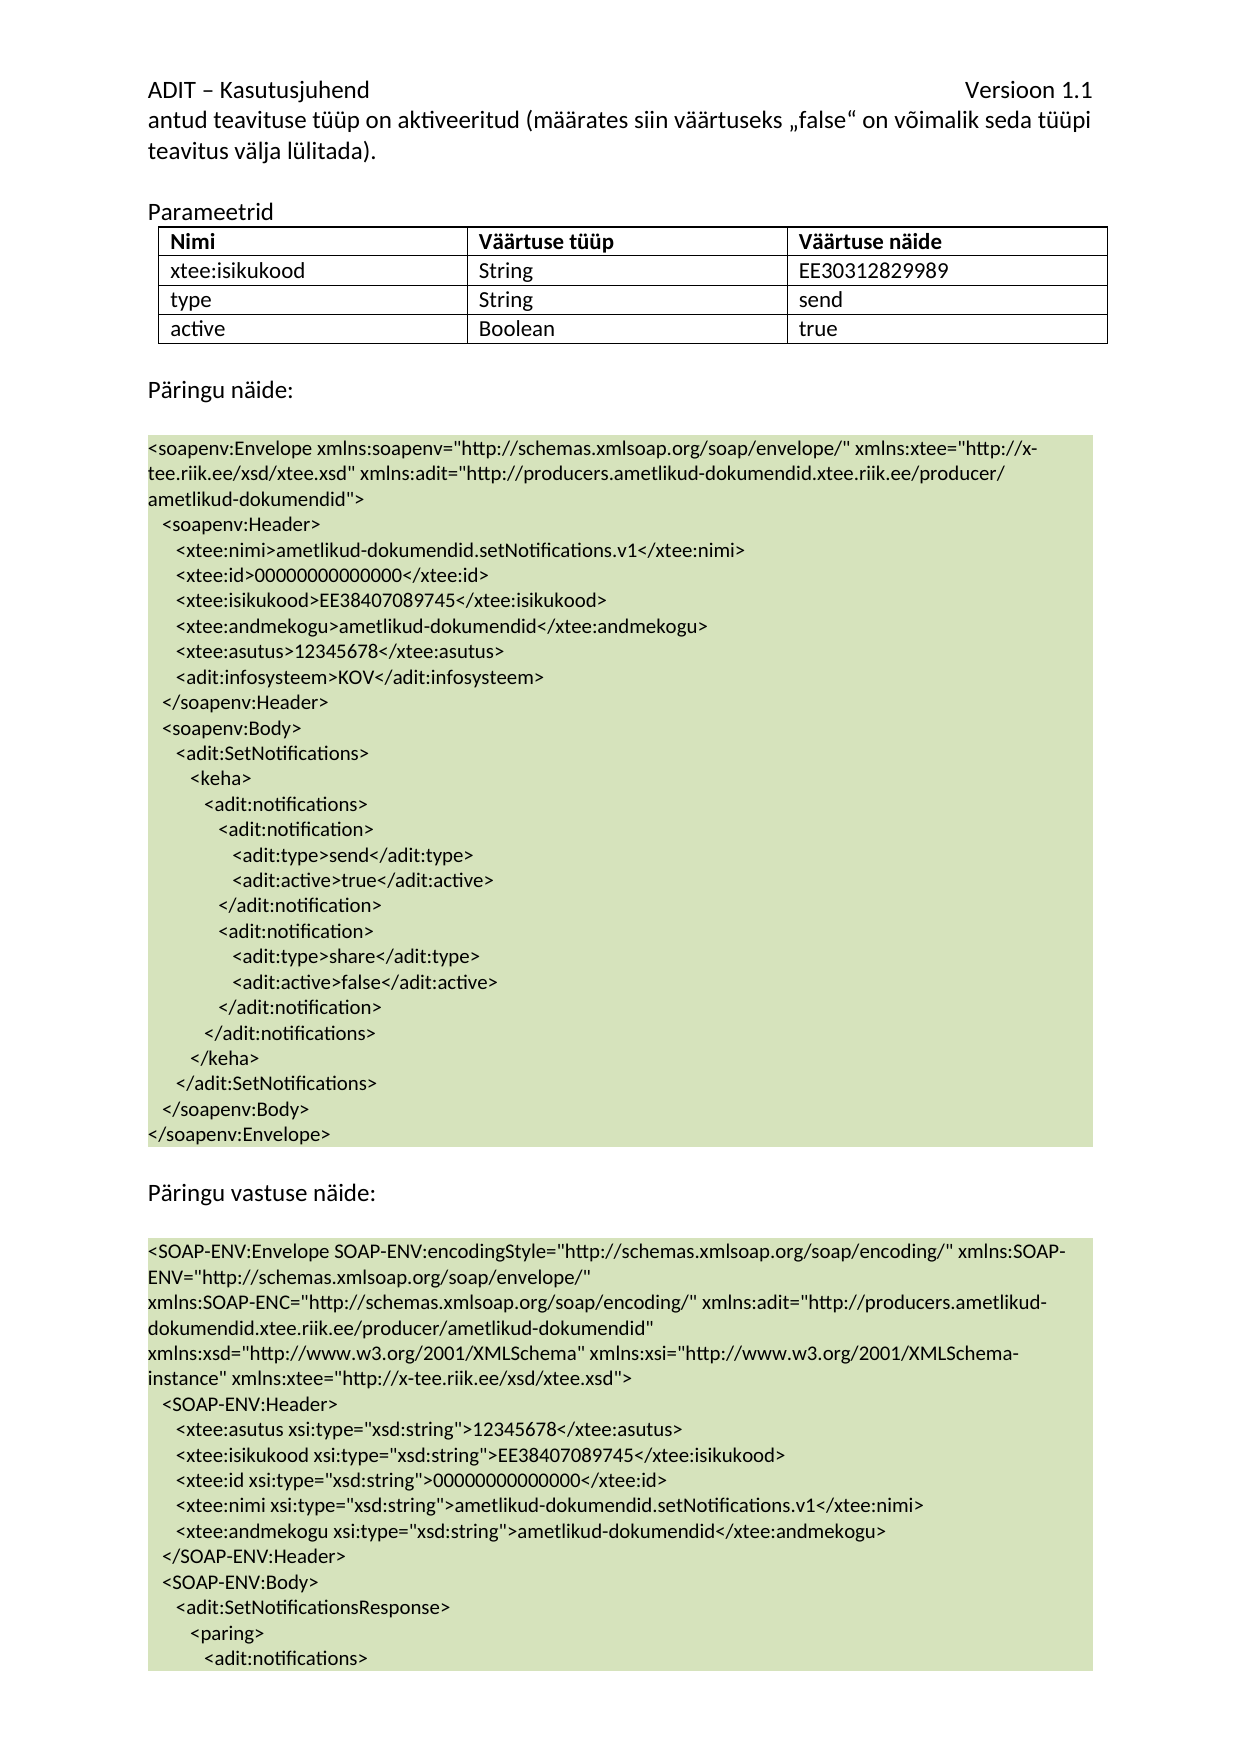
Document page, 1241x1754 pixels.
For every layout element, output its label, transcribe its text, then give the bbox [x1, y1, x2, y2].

text <adit:notifications> [148, 1645, 1093, 1671]
text Parameetrid [148, 196, 1093, 226]
text <xtee:id xsi:type="xsd:string">00000000000000</xtee:id> [148, 1467, 1093, 1493]
text <adit:infosysteem>KOV</adit:infosysteem> [148, 664, 1093, 689]
text </soapenv:Body> [148, 1096, 1093, 1121]
text <soapenv:Envelope xmlns:soapenv="http://schemas.xmlsoap.org/soap/envelope/" xmlns:xtee="http://x-tee.riik.ee/xsd/xtee.xsd" xmlns:adit="http://producers.ametlikud-dokumendid.xtee.riik.ee/producer/ametlikud-dokumendid"> [148, 435, 1093, 511]
text antud teavituse tüüp on aktiveeritud (määrates siin väärtuseks „false“ on võimalik seda tüüpi teavitus välja lülitada). [148, 104, 1093, 165]
table_cell true [788, 315, 1107, 343]
text <soapenv:Header> [148, 511, 1093, 537]
text <adit:active>true</adit:active> [148, 867, 1093, 893]
text <xtee:id>00000000000000</xtee:id> [148, 562, 1093, 588]
text </adit:SetNotifications> [148, 1071, 1093, 1096]
text <xtee:asutus>12345678</xtee:asutus> [148, 638, 1093, 664]
text </soapenv:Envelope> [148, 1121, 1093, 1147]
text <xtee:isikukood>EE38407089745</xtee:isikukood> [148, 588, 1093, 613]
text <SOAP-ENV:Envelope SOAP-ENV:encodingStyle="http://schemas.xmlsoap.org/soap/encoding/" xmlns:SOAP-ENV="http://schemas.xmlsoap.org/soap/envelope/" xmlns:SOAP-ENC="http://schemas.xmlsoap.org/soap/encoding/" xmlns:adit="http://producers.ametlikud-dokumendid.xtee.riik.ee/producer/ametlikud-dokumendid" xmlns:xsd="http://www.w3.org/2001/XMLSchema" xmlns:xsi="http://www.w3.org/2001/XMLSchema-instance" xmlns:xtee="http://x-tee.riik.ee/xsd/xtee.xsd"> [148, 1238, 1093, 1391]
text <adit:notifications> [148, 791, 1093, 816]
text Päringu vastuse näide: [148, 1177, 1093, 1208]
text <paring> [148, 1620, 1093, 1645]
text <adit:type>send</adit:type> [148, 842, 1093, 867]
text </adit:notification> [148, 893, 1093, 918]
text </keha> [148, 1045, 1093, 1071]
table_header Väärtuse näide [788, 228, 1107, 255]
table_cell String [468, 286, 787, 313]
text <adit:notification> [148, 816, 1093, 842]
text <adit:notification> [148, 918, 1093, 943]
text </adit:notifications> [148, 1020, 1093, 1045]
text <adit:type>share</adit:type> [148, 943, 1093, 969]
text <xtee:isikukood xsi:type="xsd:string">EE38407089745</xtee:isikukood> [148, 1442, 1093, 1467]
text <adit:SetNotifications> [148, 740, 1093, 766]
text <SOAP-ENV:Body> [148, 1569, 1093, 1594]
table_header Nimi [159, 228, 467, 255]
table_cell Boolean [468, 315, 787, 343]
text <soapenv:Body> [148, 715, 1093, 740]
text <xtee:nimi>ametlikud-dokumendid.setNotifications.v1</xtee:nimi> [148, 537, 1093, 562]
text <adit:SetNotificationsResponse> [148, 1594, 1093, 1620]
text <xtee:nimi xsi:type="xsd:string">ametlikud-dokumendid.setNotifications.v1</xtee:nimi> [148, 1493, 1093, 1518]
text <xtee:andmekogu>ametlikud-dokumendid</xtee:andmekogu> [148, 613, 1093, 638]
text <keha> [148, 766, 1093, 791]
text <adit:active>false</adit:active> [148, 969, 1093, 994]
text </adit:notification> [148, 994, 1093, 1020]
text <xtee:andmekogu xsi:type="xsd:string">ametlikud-dokumendid</xtee:andmekogu> [148, 1518, 1093, 1543]
text </SOAP-ENV:Header> [148, 1543, 1093, 1569]
table_cell active [159, 315, 467, 343]
text Päringu näide: [148, 374, 1093, 405]
text <SOAP-ENV:Header> [148, 1391, 1093, 1416]
table_header Väärtuse tüüp [468, 228, 787, 255]
table_cell EE30312829989 [788, 256, 1107, 284]
table_cell String [468, 256, 787, 284]
table_cell send [788, 286, 1107, 313]
text </soapenv:Header> [148, 689, 1093, 715]
table_cell type [159, 286, 467, 313]
text <xtee:asutus xsi:type="xsd:string">12345678</xtee:asutus> [148, 1416, 1093, 1442]
table_cell xtee:isikukood [159, 256, 467, 284]
